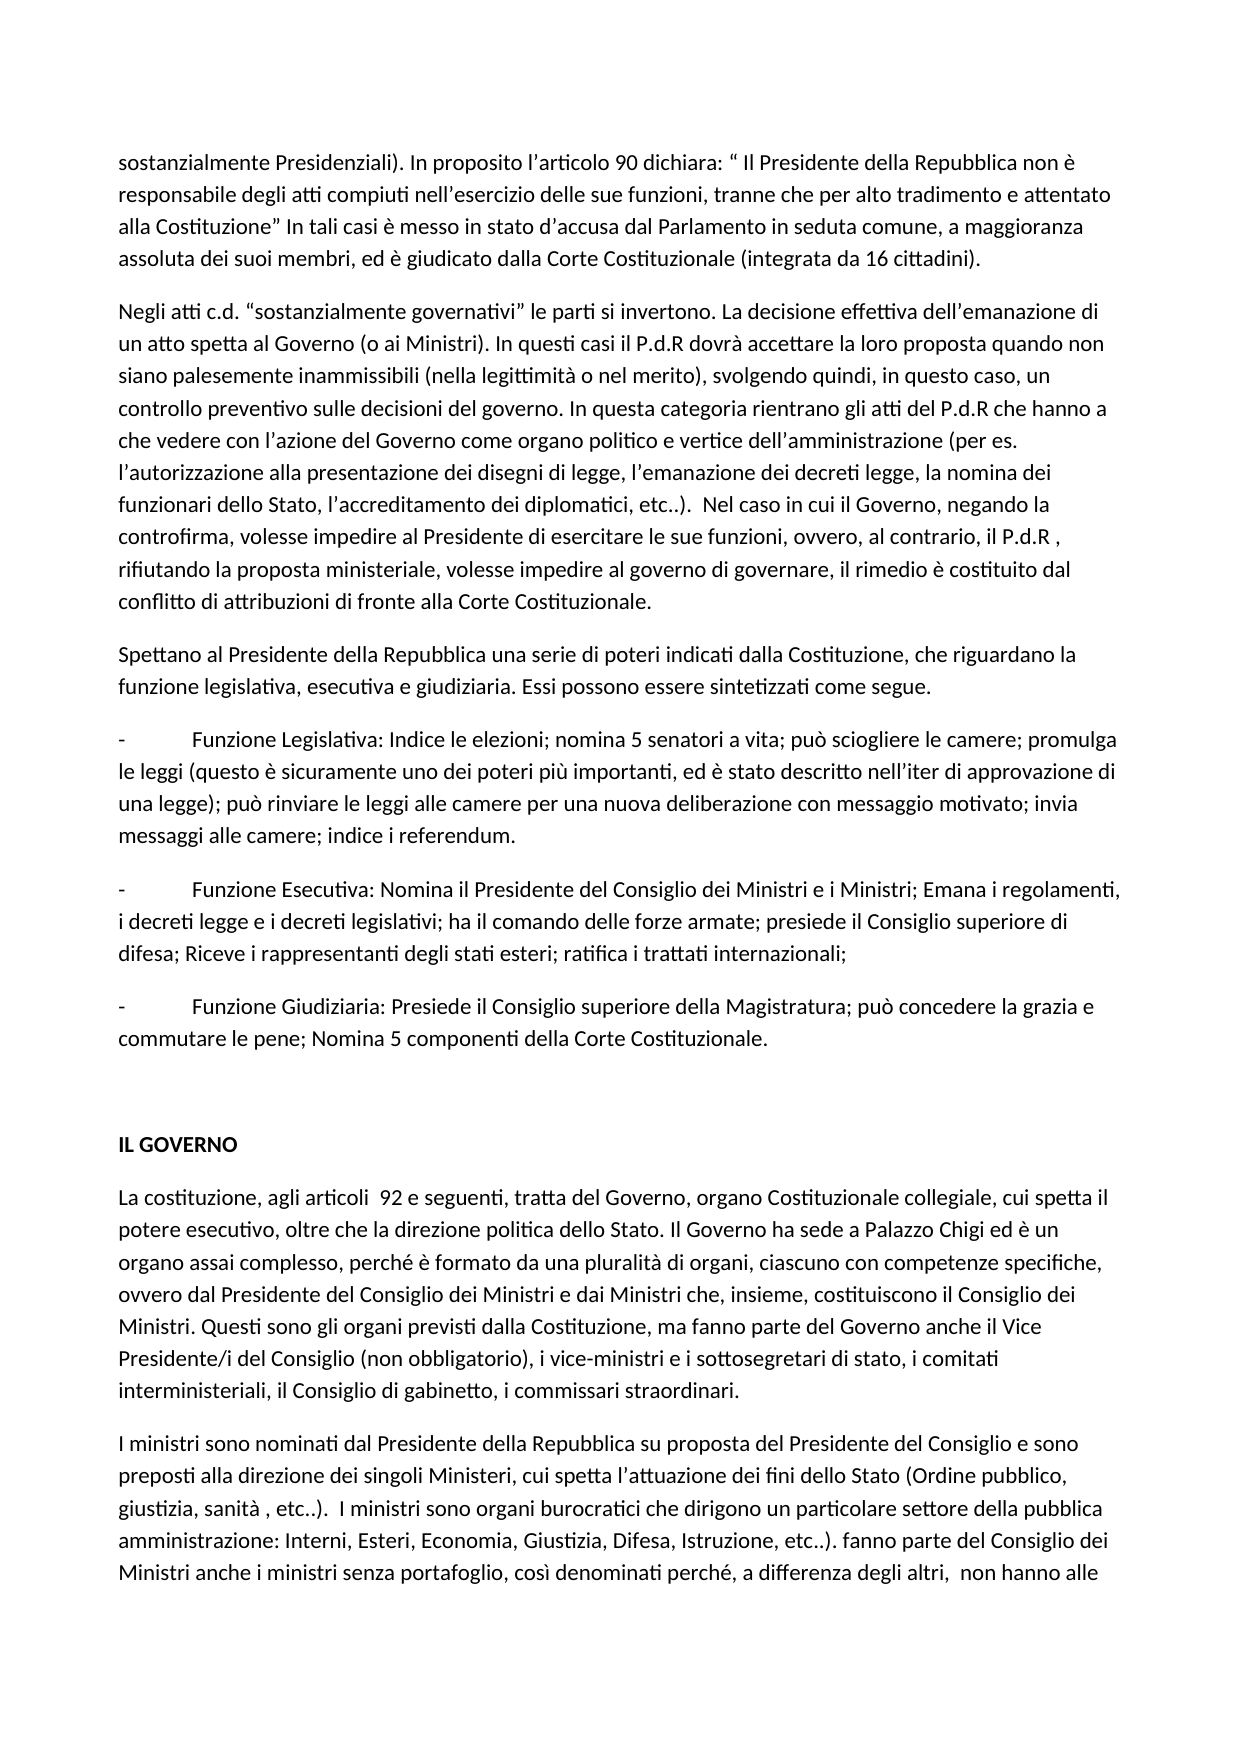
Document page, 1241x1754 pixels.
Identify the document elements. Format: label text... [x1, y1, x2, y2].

text Negli atti c.d. “sostanzialmente governativi” le parti si invertono. La decisione effettiva dell’emanazione di un atto spetta al Governo (o ai Ministri). In questi casi il P.d.R dovrà accettare la loro proposta quando non siano palesemente inammissibili (nella legittimità o nel merito), svolgendo quindi, in questo caso, un controllo preventivo sulle decisioni del governo. In questa categoria rientrano gli atti del P.d.R che hanno a che vedere con l’azione del Governo come organo politico e vertice dell’amministrazione (per es. l’autorizzazione alla presentazione dei disegni di legge, l’emanazione dei decreti legge, la nomina dei funzionari dello Stato, l’accreditamento dei diplomatici, etc..). Nel caso in cui il Governo, negando la controfirma, volesse impedire al Presidente di esercitare le sue funzioni, ovvero, al contrario, il P.d.R , rifiutando la proposta ministeriale, volesse impedire al governo di governare, il rimedio è costituito dal conflitto di attribuzioni di fronte alla Corte Costituzionale. [118, 297, 1122, 615]
text sostanzialmente Presidenziali). In proposito l’articolo 90 dichiara: “ Il Presidente della Repubblica non è responsabile degli atti compiuti nell’esercizio delle sue funzioni, tranne che per alto tradimento e attentato alla Costituzione” In tali casi è messo in stato d’accusa dal Parlamento in seduta comune, a maggioranza assoluta dei suoi membri, ed è giudicato dalla Corte Costituzionale (integrata da 16 cittadini). [118, 148, 1122, 272]
text - Funzione Giudiziaria: Presiede il Consiglio superiore della Magistratura; può concedere la grazia e commutare le pene; Nomina 5 componenti della Corte Costituzionale. [118, 992, 1122, 1052]
text La costituzione, agli articoli 92 e seguenti, tratta del Governo, organo Costituzionale collegiale, cui spetta il potere esecutivo, oltre che la direzione politica dello Stato. Il Governo ha sede a Palazzo Chigi ed è un organo assai complesso, perché è formato da una pluralità di organi, ciascuno con competenze specifiche, ovvero dal Presidente del Consiglio dei Ministri e dai Ministri che, insieme, costituiscono il Consiglio dei Ministri. Questi sono gli organi previsti dalla Costituzione, ma fanno parte del Governo anche il Vice Presidente/i del Consiglio (non obbligatorio), i vice-ministri e i sottosegretari di stato, i comitati interministeriali, il Consiglio di gabinetto, i commissari straordinari. [118, 1183, 1122, 1404]
text IL GOVERNO [118, 1130, 1122, 1158]
text Spettano al Presidente della Repubblica una serie di poteri indicati dalla Costituzione, che riguardano la funzione legislativa, esecutiva e giudiziaria. Essi possono essere sintetizzati come segue. [118, 640, 1122, 700]
text I ministri sono nominati dal Presidente della Repubblica su proposta del Presidente del Consiglio e sono preposti alla direzione dei singoli Ministeri, cui spetta l’attuazione dei fini dello Stato (Ordine pubblico, giustizia, sanità , etc..). I ministri sono organi burocratici che dirigono un particolare settore della pubblica amministrazione: Interni, Esteri, Economia, Giustizia, Difesa, Istruzione, etc..). fanno parte del Consiglio dei Ministri anche i ministri senza portafoglio, così denominati perché, a differenza degli altri, non hanno alle [118, 1429, 1122, 1586]
text - Funzione Legislativa: Indice le elezioni; nomina 5 senatori a vita; può sciogliere le camere; promulga le leggi (questo è sicuramente uno dei poteri più importanti, ed è stato descritto nell’iter di approvazione di una legge); può rinviare le leggi alle camere per una nuova deliberazione con messaggio motivato; invia messaggi alle camere; indice i referendum. [118, 725, 1122, 850]
text - Funzione Esecutiva: Nomina il Presidente del Consiglio dei Ministri e i Ministri; Emana i regolamenti, i decreti legge e i decreti legislativi; ha il comando delle forze armate; presiede il Consiglio superiore di difesa; Riceve i rappresentanti degli stati esteri; ratifica i trattati internazionali; [118, 875, 1122, 967]
